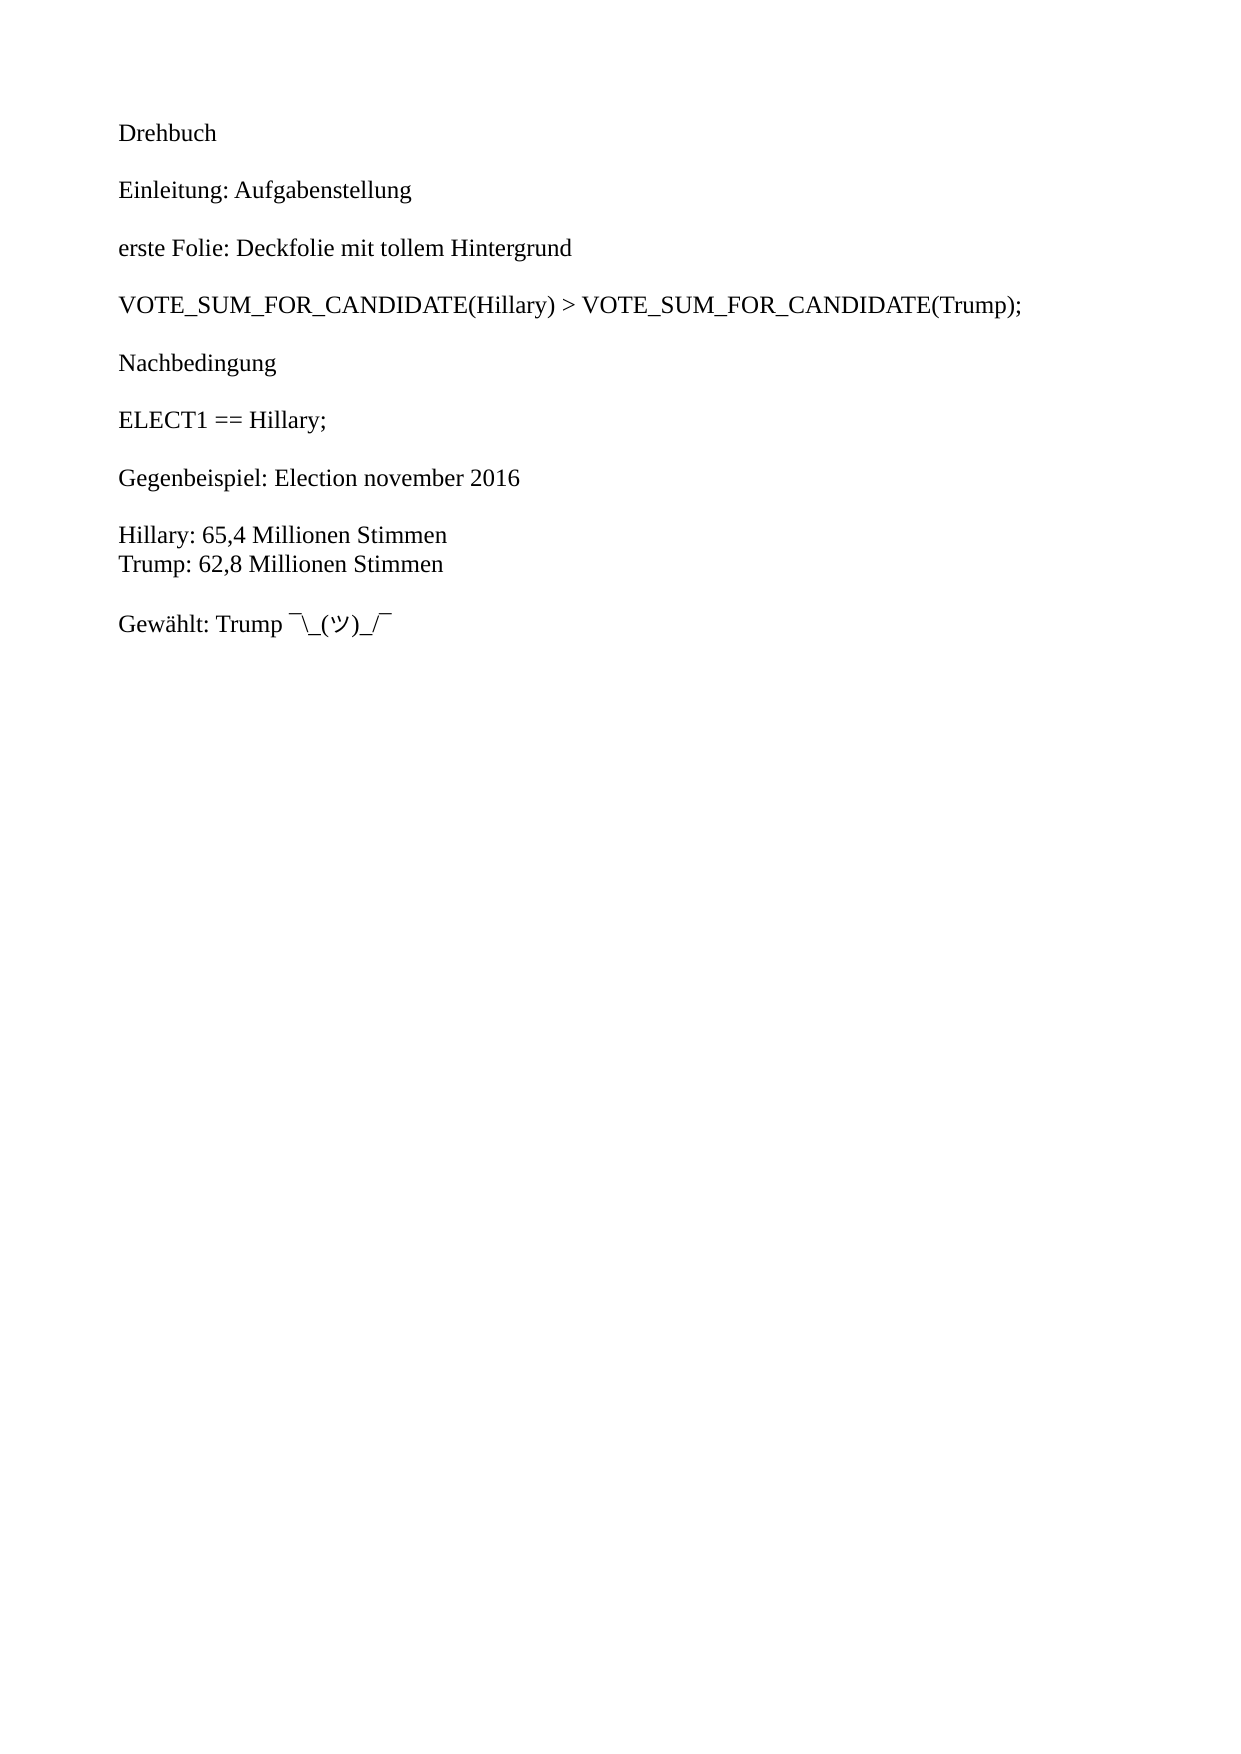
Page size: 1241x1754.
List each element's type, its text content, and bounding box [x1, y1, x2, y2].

text VOTE_SUM_FOR_CANDIDATE(Hillary) > VOTE_SUM_FOR_CANDIDATE(Trump); [118, 291, 1122, 319]
text Gewählt: Trump ¯\_(ツ)_/¯ [118, 607, 1122, 638]
text Gegenbeispiel: Election november 2016 [118, 463, 1122, 492]
text Trump: 62,8 Millionen Stimmen [118, 549, 1122, 578]
text Drehbuch [118, 118, 1122, 147]
text Hillary: 65,4 Millionen Stimmen [118, 521, 1122, 549]
text ELECT1 == Hillary; [118, 406, 1122, 434]
text erste Folie: Deckfolie mit tollem Hintergrund [118, 233, 1122, 262]
text Nachbedingung [118, 348, 1122, 377]
text Einleitung: Aufgabenstellung [118, 176, 1122, 204]
